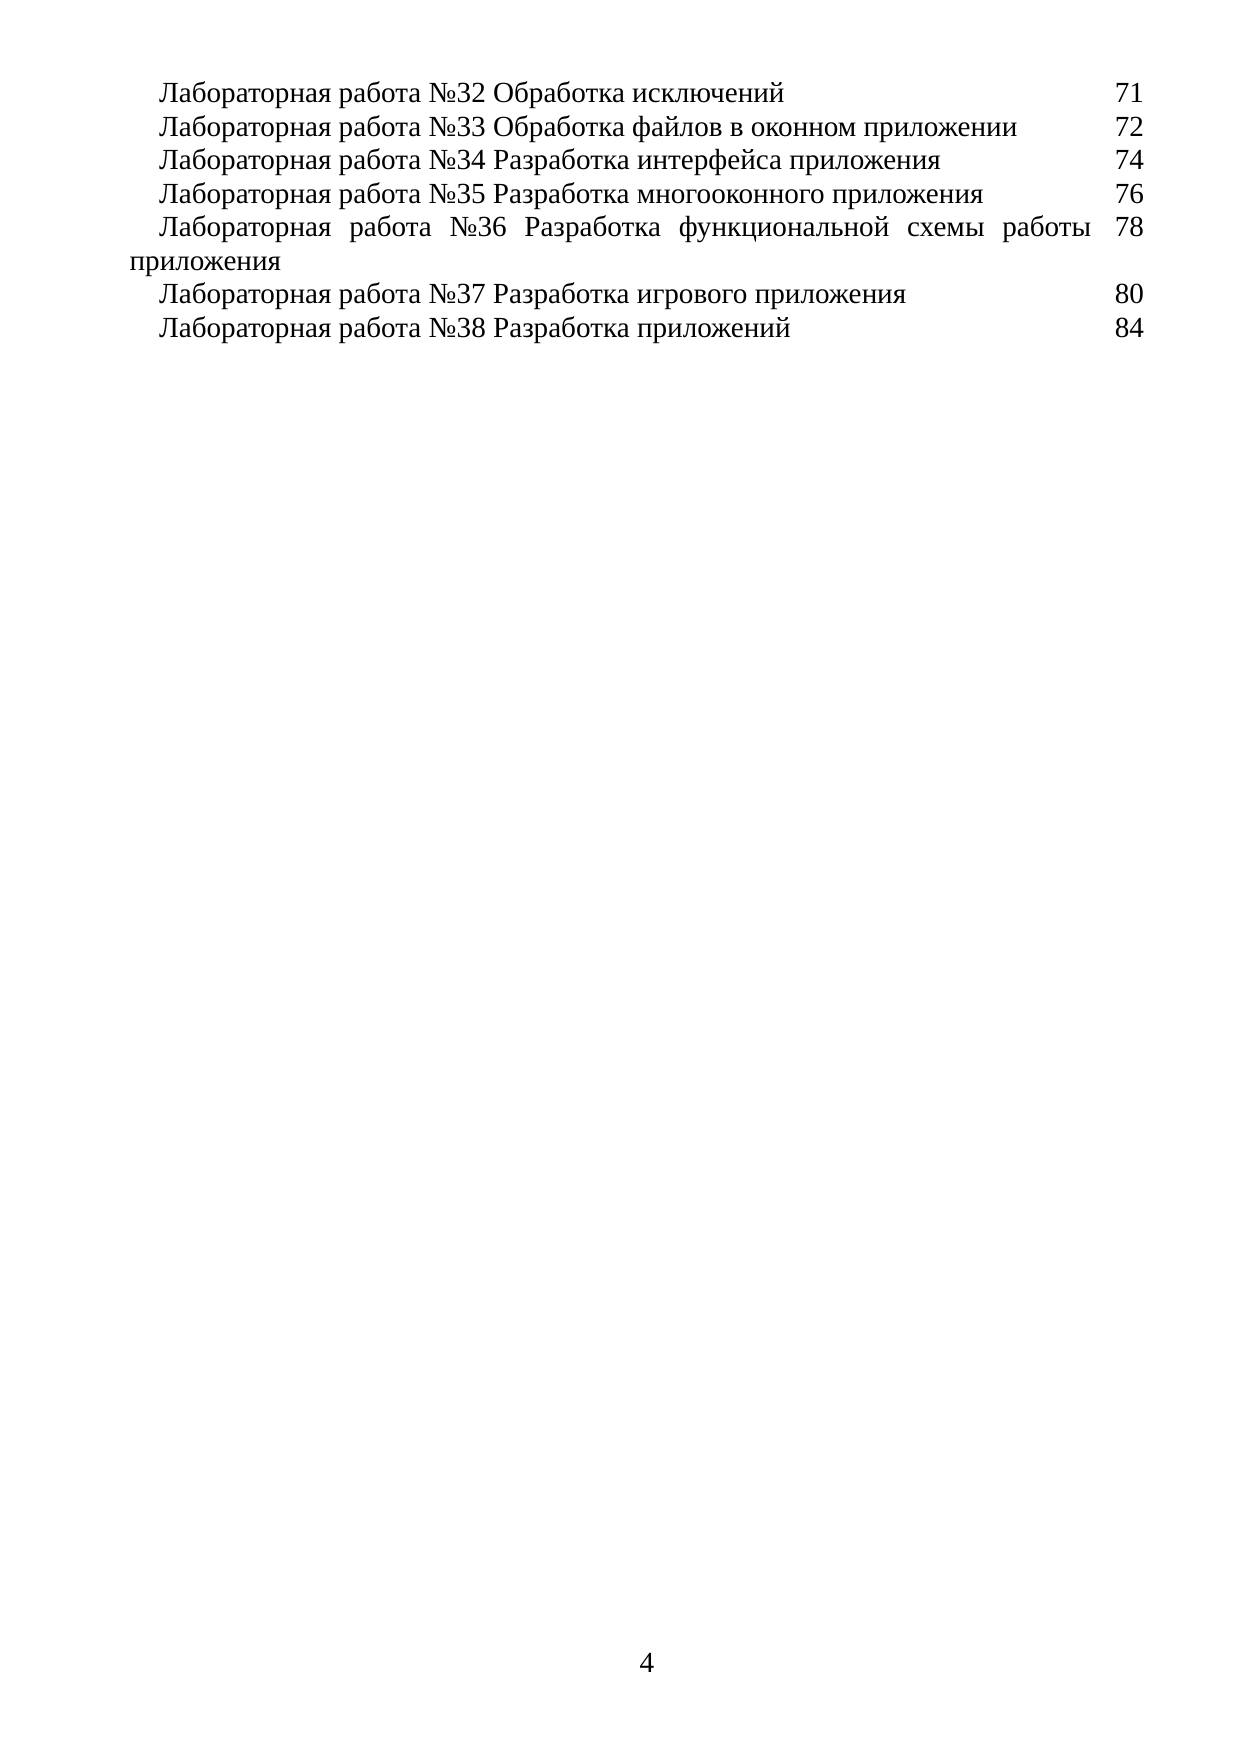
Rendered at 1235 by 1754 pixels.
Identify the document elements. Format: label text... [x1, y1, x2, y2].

table_cell 71 [1103, 75, 1175, 109]
table_cell Лабораторная работа №32 Обработка исключений [118, 75, 1103, 109]
table_cell Лабораторная работа №35 Разработка многооконного приложения [118, 176, 1103, 209]
table_cell 78 [1103, 210, 1175, 277]
table_cell 84 [1103, 310, 1175, 344]
table_cell Лабораторная работа №37 Разработка игрового приложения [118, 277, 1103, 310]
table_cell Лабораторная работа №36 Разработка функциональной схемы работы приложения [118, 210, 1103, 277]
table_cell Лабораторная работа №34 Разработка интерфейса приложения [118, 142, 1103, 176]
table_cell 80 [1103, 277, 1175, 310]
table_cell Лабораторная работа №33 Обработка файлов в оконном приложении [118, 109, 1103, 142]
table_cell 72 [1103, 109, 1175, 142]
table_cell 74 [1103, 142, 1175, 176]
table_cell Лабораторная работа №38 Разработка приложений [118, 310, 1103, 344]
table_cell 76 [1103, 176, 1175, 209]
